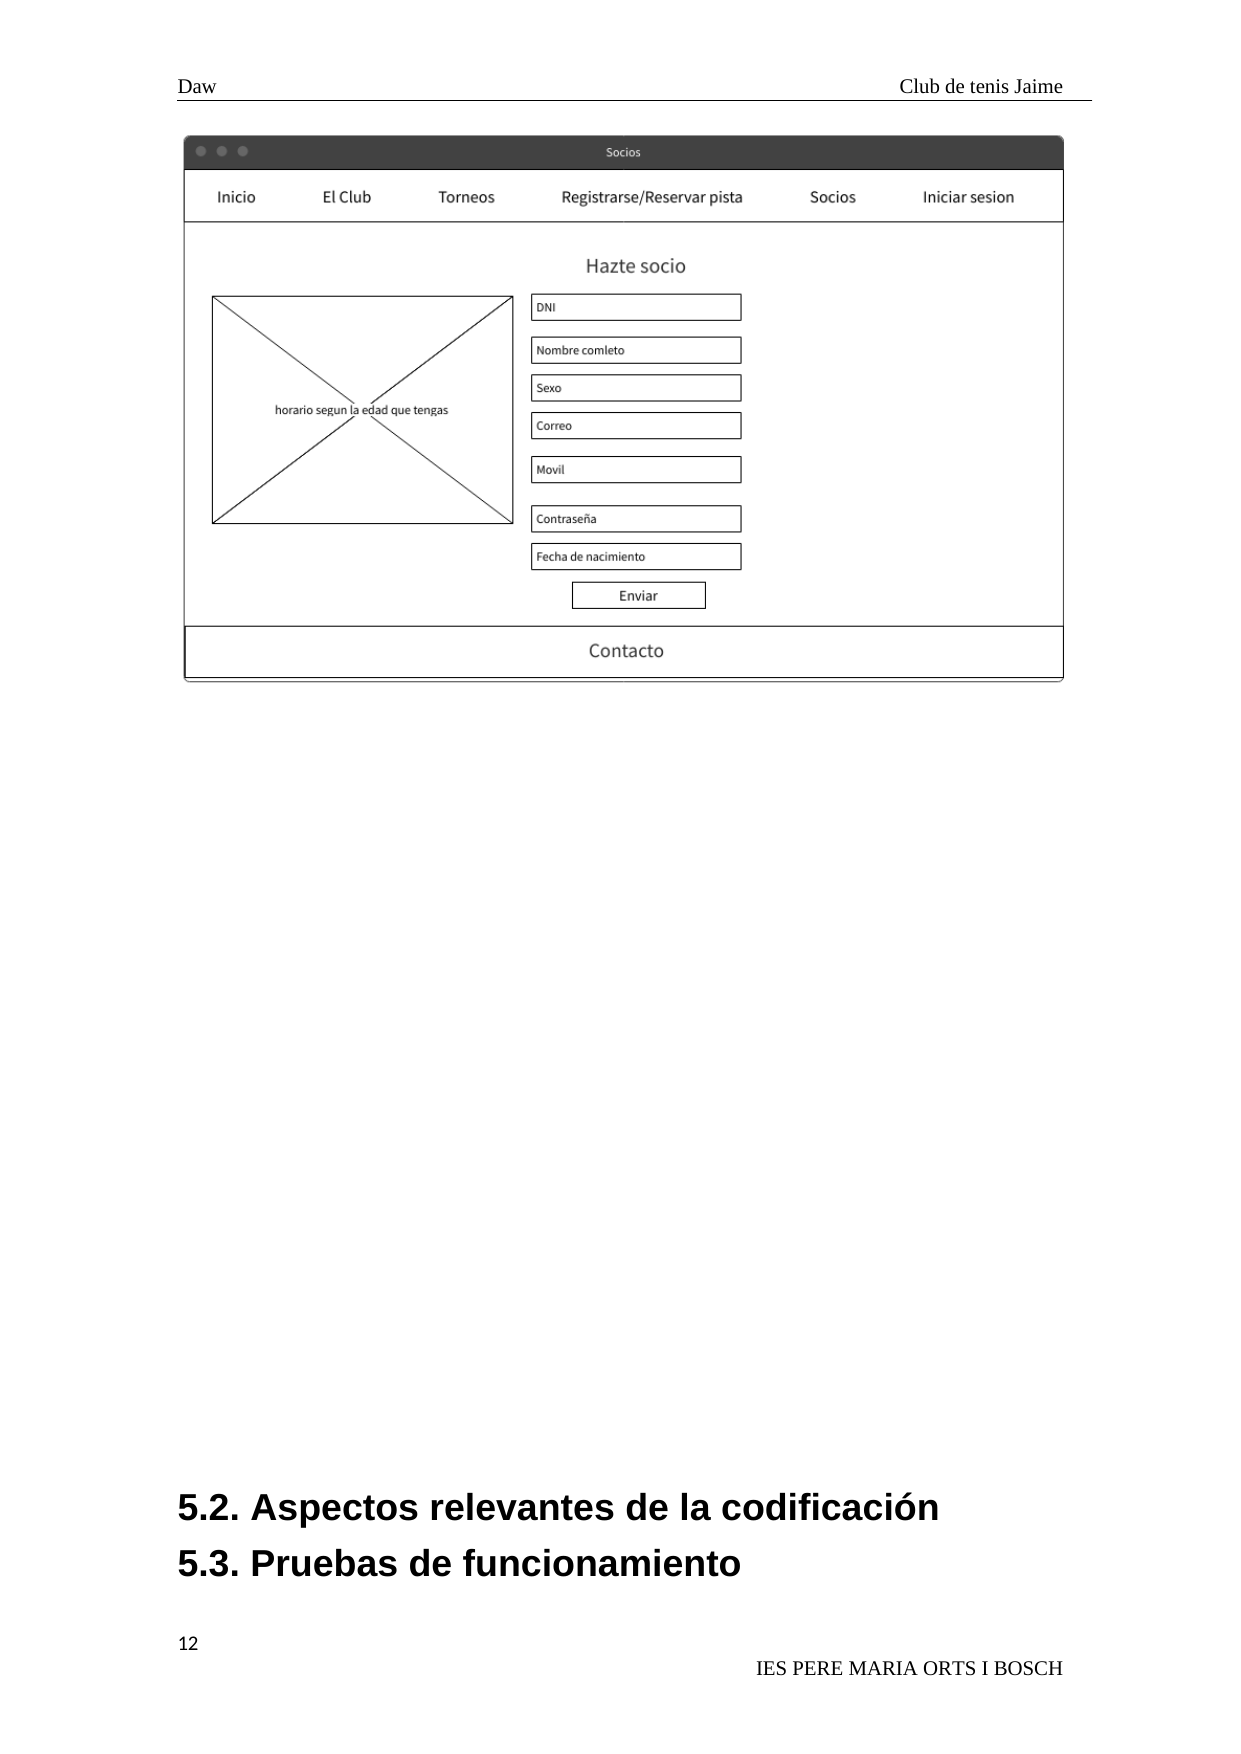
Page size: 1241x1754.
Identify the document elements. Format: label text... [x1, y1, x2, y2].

text 5.3. Pruebas de funcionamiento [177, 1541, 1092, 1584]
picture [177, 125, 1070, 688]
text 5.2. Aspectos relevantes de la codificación [177, 1485, 1092, 1528]
